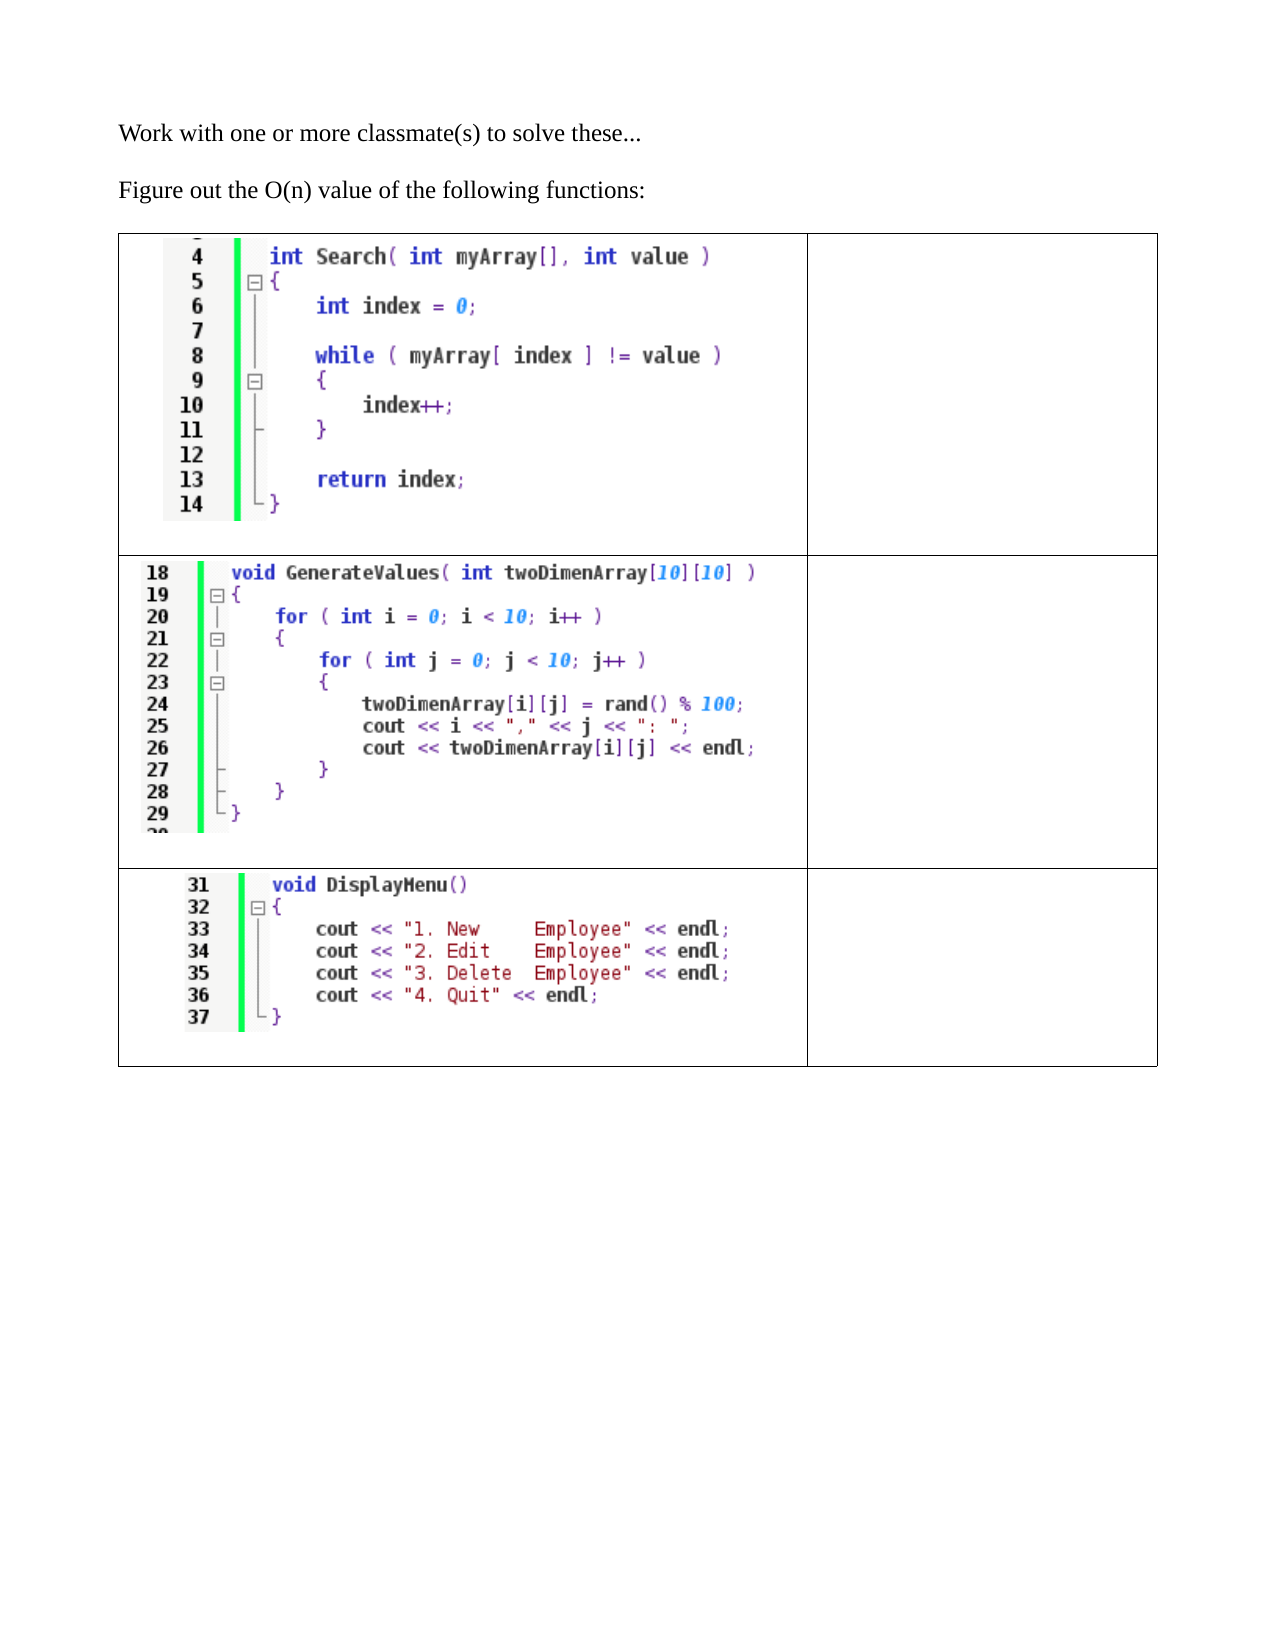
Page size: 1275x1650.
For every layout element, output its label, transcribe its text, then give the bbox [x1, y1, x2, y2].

table_header [119, 234, 807, 555]
table_header [808, 234, 1157, 555]
text Figure out the O(n) value of the following functions: [118, 176, 1157, 204]
picture [140, 561, 785, 833]
picture [163, 238, 763, 521]
table_cell [119, 869, 807, 1066]
picture [184, 873, 741, 1032]
table_cell [808, 869, 1157, 1066]
table_cell [119, 556, 807, 867]
table_cell [808, 556, 1157, 867]
text Work with one or more classmate(s) to solve these... [118, 118, 1157, 147]
